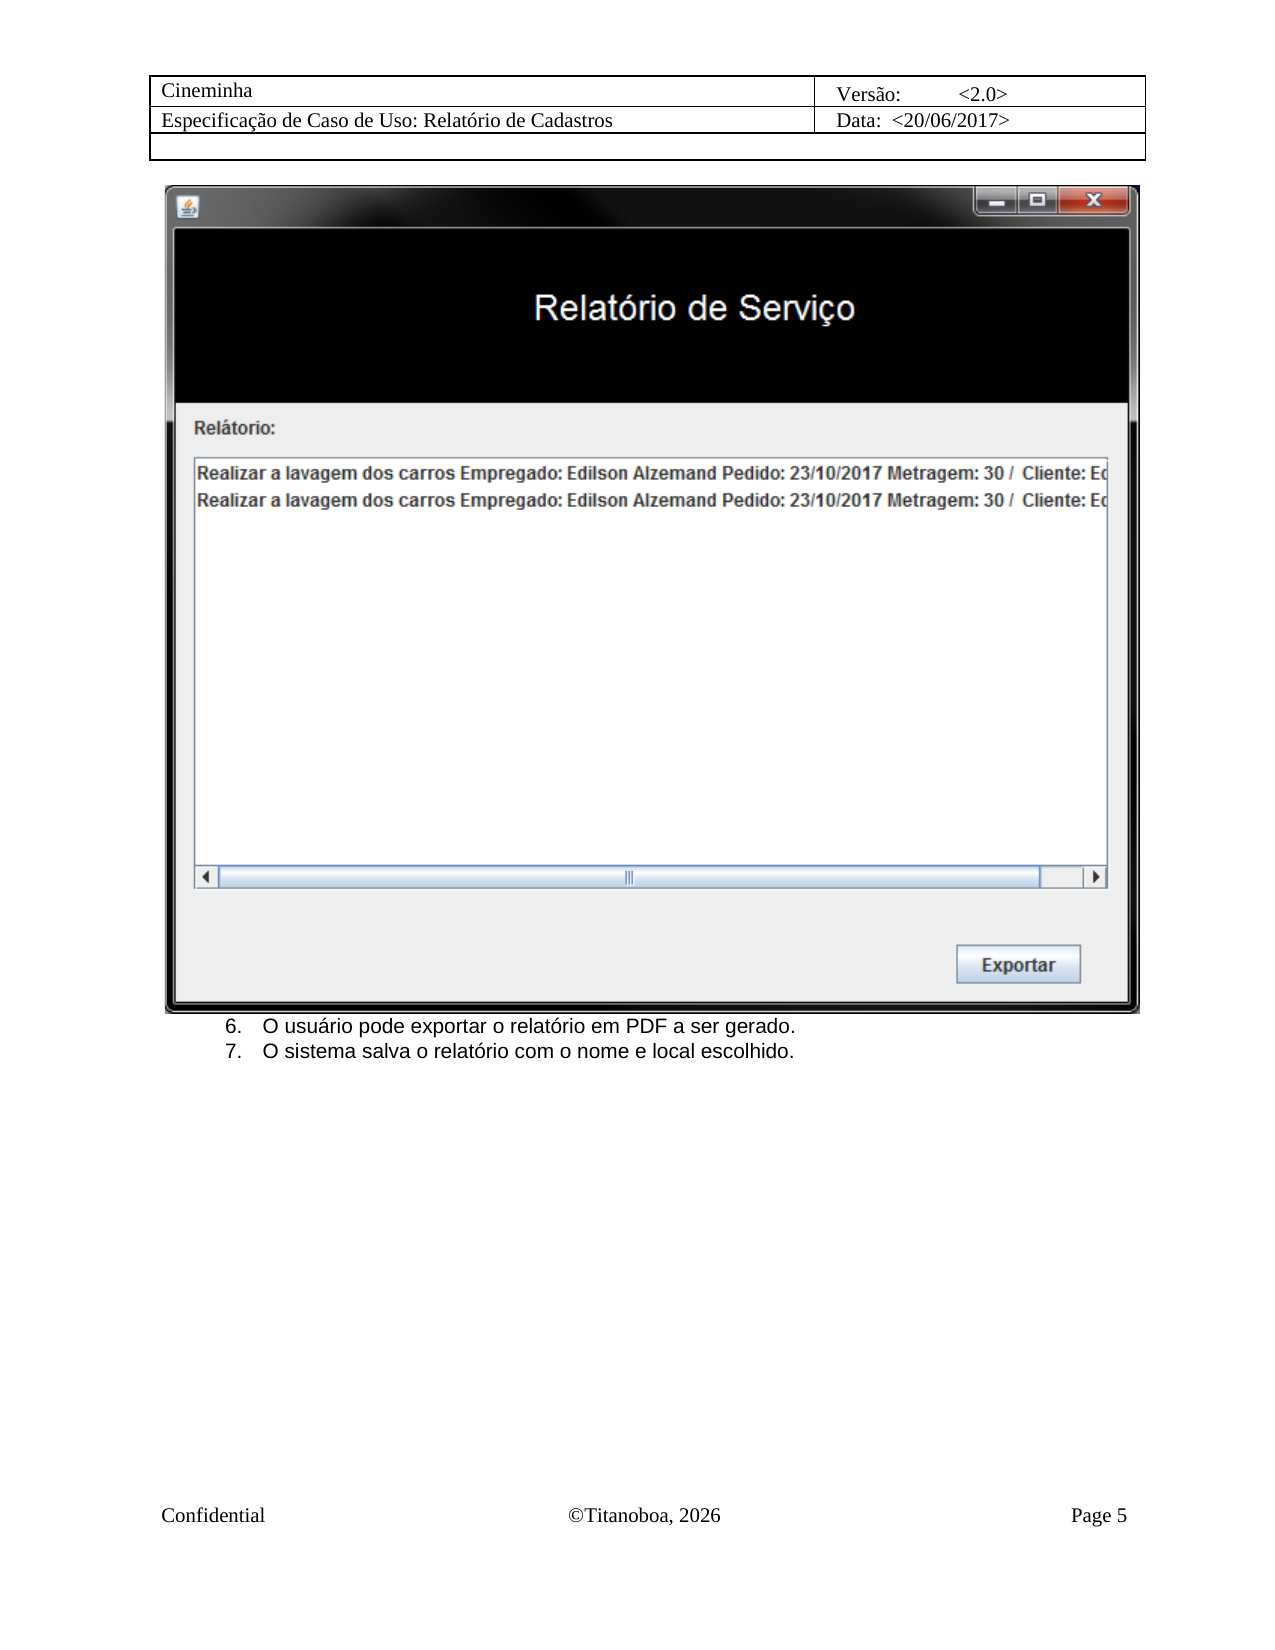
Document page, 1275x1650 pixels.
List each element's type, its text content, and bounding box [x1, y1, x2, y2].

list O sistema salva o relatório com o nome e local escolhido. [225, 1038, 1125, 1063]
list O usuário pode exportar o relatório em PDF a ser gerado. [225, 1014, 1125, 1038]
